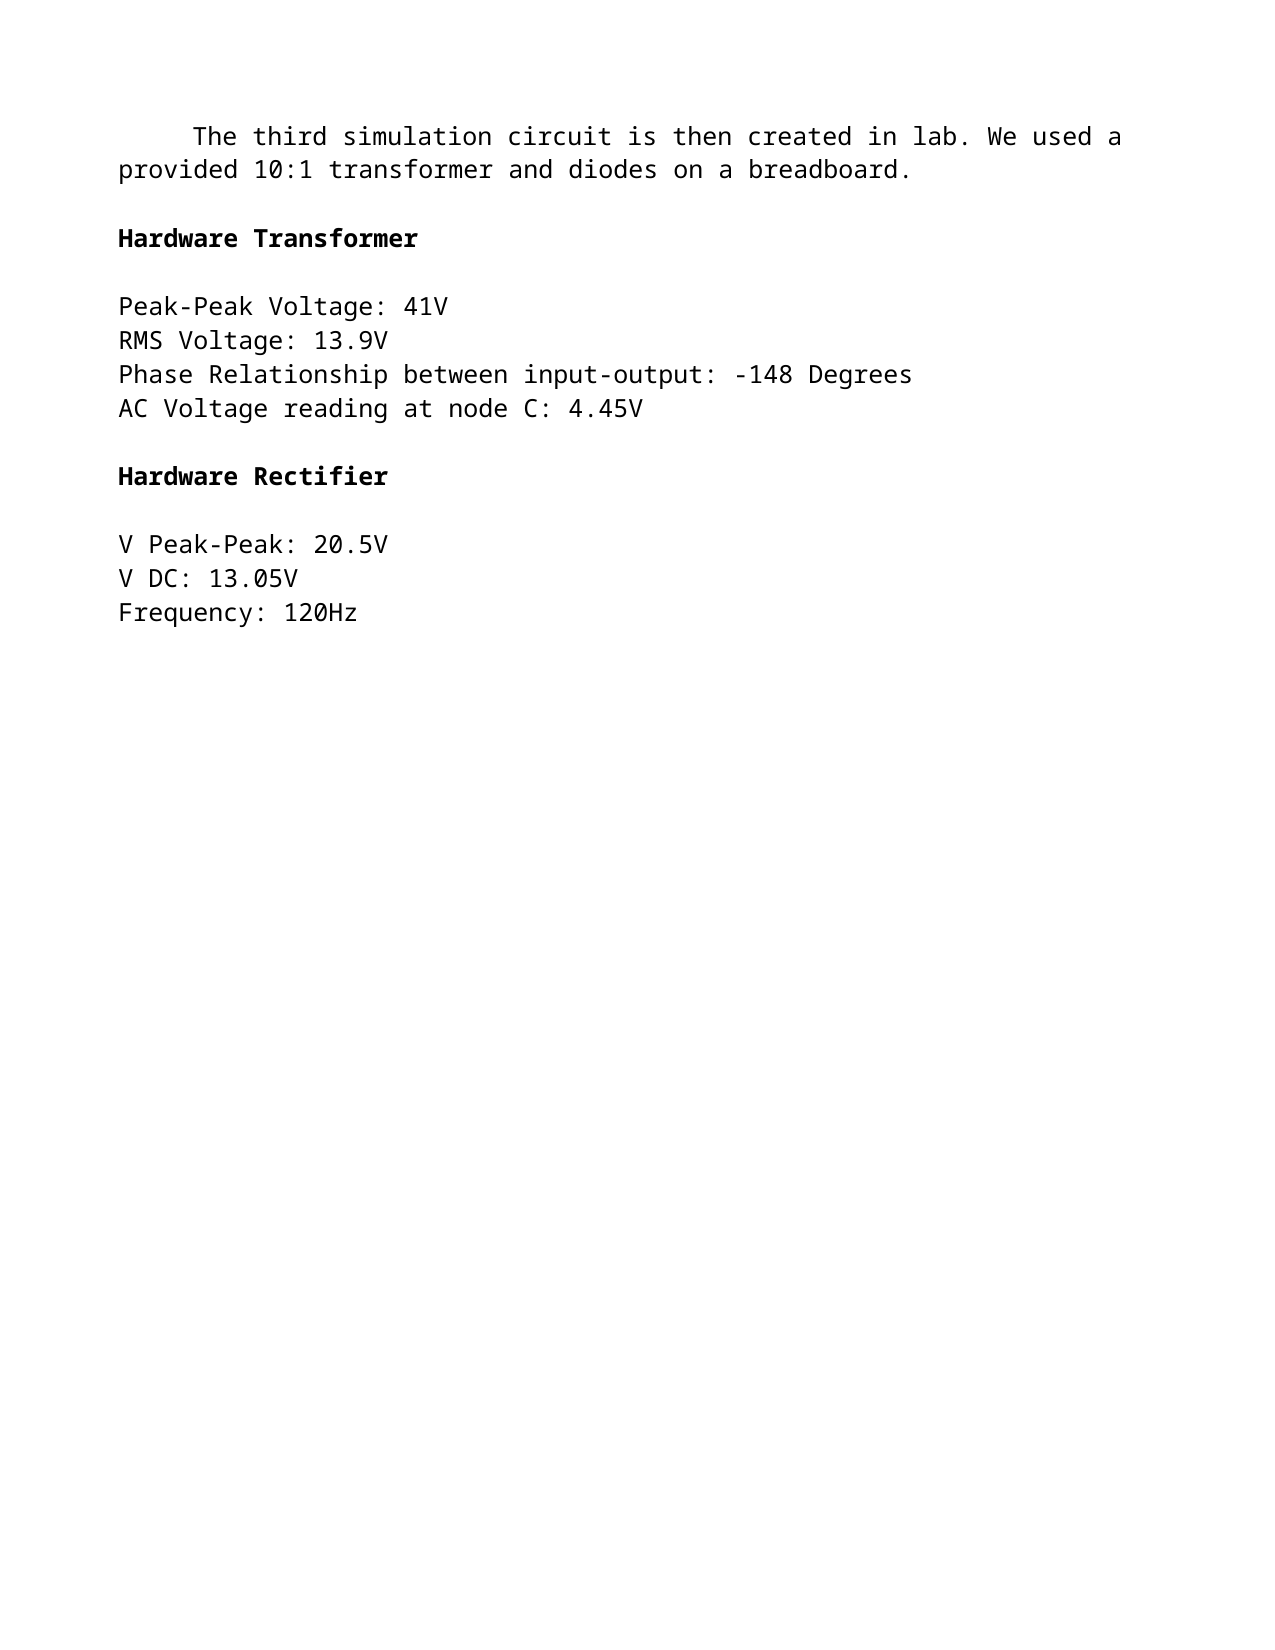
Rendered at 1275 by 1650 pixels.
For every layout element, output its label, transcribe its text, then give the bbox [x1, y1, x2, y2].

text Peak-Peak Voltage: 41V [118, 288, 1157, 322]
text AC Voltage reading at node C: 4.45V [118, 391, 1157, 425]
text V DC: 13.05V [118, 561, 1157, 595]
text Phase Relationship between input-output: -148 Degrees [118, 357, 1157, 391]
text V Peak-Peak: 20.5V [118, 527, 1157, 561]
text RMS Voltage: 13.9V [118, 322, 1157, 357]
text Hardware Transformer [118, 220, 1157, 254]
text Hardware Rectifier [118, 459, 1157, 493]
text Frequency: 120Hz [118, 595, 1157, 629]
text The third simulation circuit is then created in lab. We used a provided 10:1 transformer and diodes on a breadboard. [118, 118, 1157, 186]
